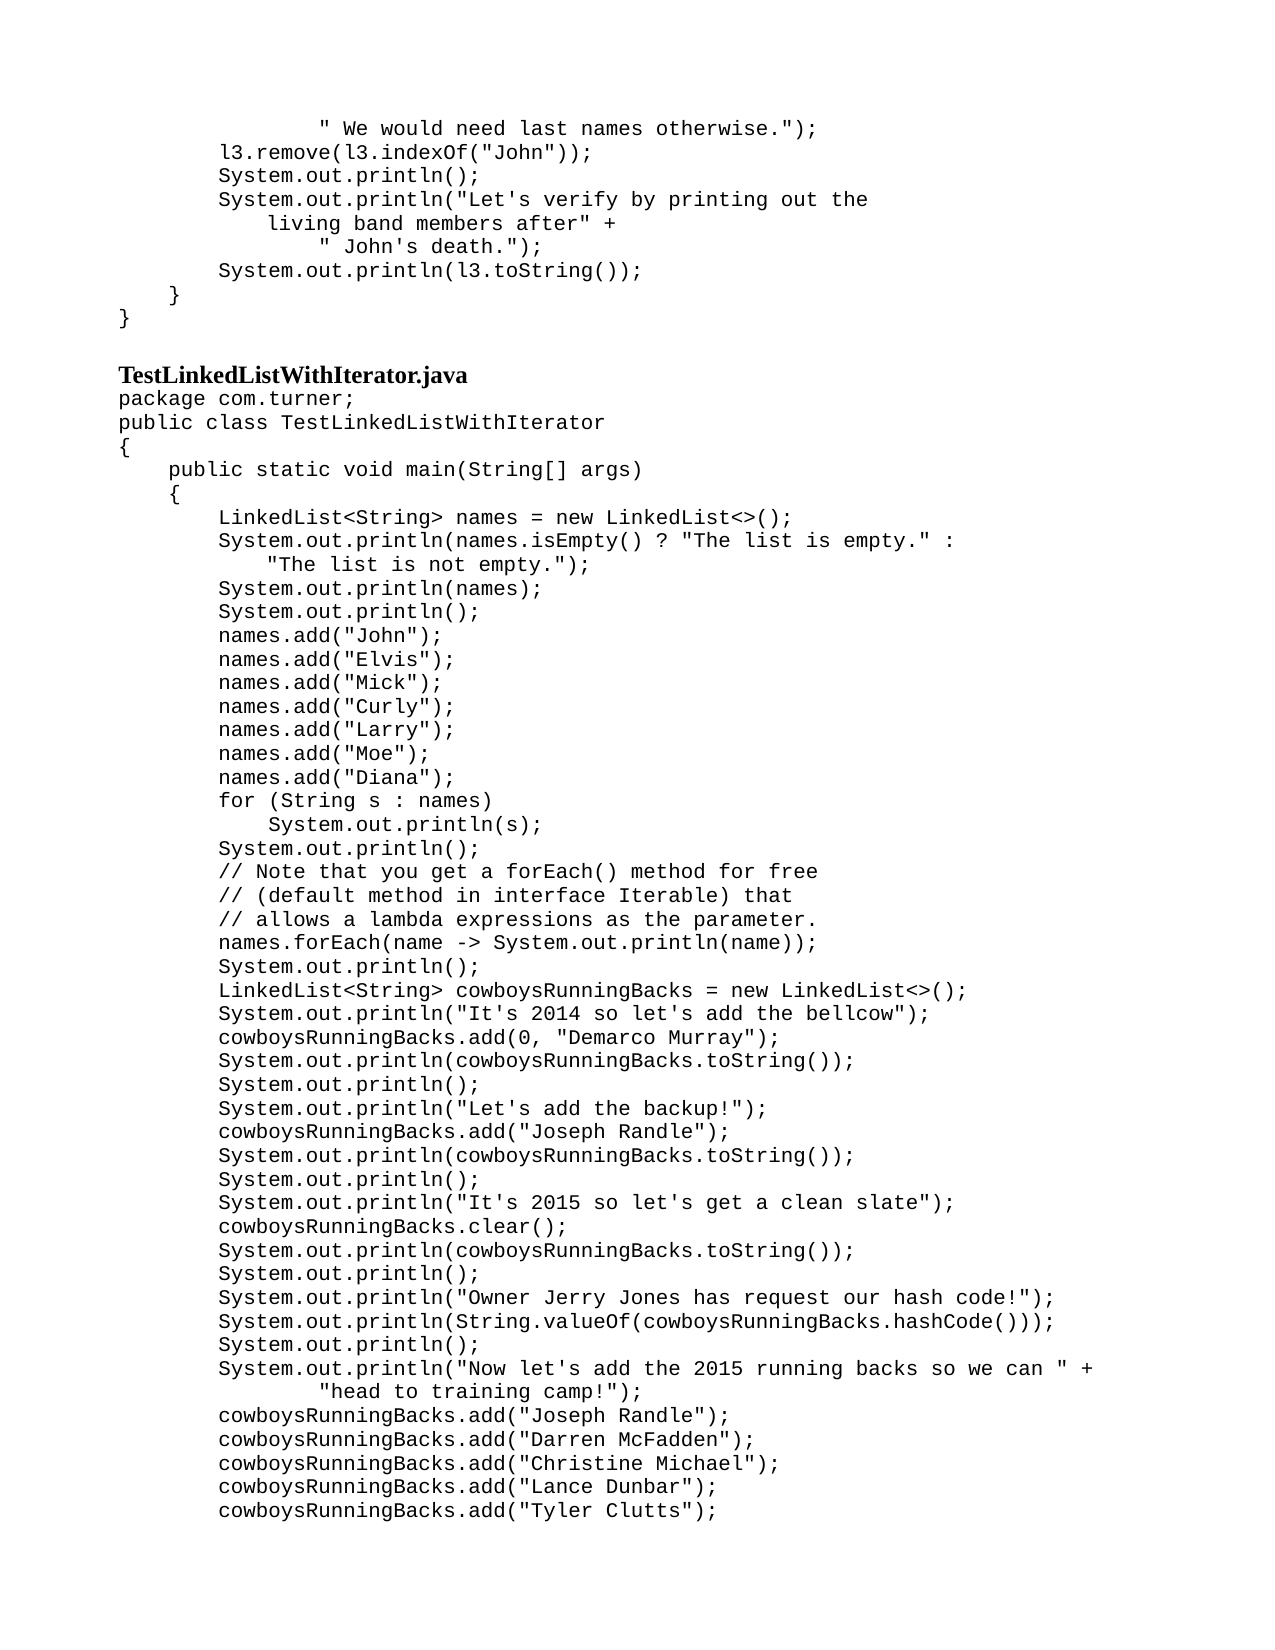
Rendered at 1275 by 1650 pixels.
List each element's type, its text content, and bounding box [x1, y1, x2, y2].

text System.out.println("It's 2014 so let's add the bellcow"); [118, 1003, 1157, 1027]
text names.add("Diana"); [118, 767, 1157, 790]
text // Note that you get a forEach() method for free [118, 861, 1157, 885]
text for (String s : names) [118, 790, 1157, 814]
text " We would need last names otherwise."); [118, 118, 1157, 142]
text // (default method in interface Iterable) that [118, 885, 1157, 909]
text System.out.println(l3.toString()); [118, 260, 1157, 284]
text cowboysRunningBacks.add("Lance Dunbar"); [118, 1476, 1157, 1500]
text System.out.println(); [118, 956, 1157, 979]
text System.out.println(cowboysRunningBacks.toString()); [118, 1240, 1157, 1263]
text System.out.println("Let's add the backup!"); [118, 1098, 1157, 1121]
text System.out.println(); [118, 1263, 1157, 1287]
text cowboysRunningBacks.add("Joseph Randle"); [118, 1405, 1157, 1429]
text " John's death."); [118, 236, 1157, 260]
text package com.turner; [118, 388, 1157, 412]
text System.out.println(cowboysRunningBacks.toString()); [118, 1145, 1157, 1169]
text public static void main(String[] args) [118, 459, 1157, 483]
text { [118, 436, 1157, 459]
text l3.remove(l3.indexOf("John")); [118, 142, 1157, 165]
text System.out.println(cowboysRunningBacks.toString()); [118, 1051, 1157, 1074]
text "head to training camp!"); [118, 1382, 1157, 1405]
text names.forEach(name -> System.out.println(name)); [118, 932, 1157, 956]
text public class TestLinkedListWithIterator [118, 412, 1157, 436]
text } [118, 307, 1157, 331]
text cowboysRunningBacks.add(0, "Demarco Murray"); [118, 1027, 1157, 1051]
text names.add("Moe"); [118, 743, 1157, 767]
text names.add("Elvis"); [118, 648, 1157, 672]
text System.out.println(); [118, 838, 1157, 861]
text System.out.println(); [118, 165, 1157, 189]
text names.add("Mick"); [118, 672, 1157, 696]
text System.out.println("It's 2015 so let's get a clean slate"); [118, 1192, 1157, 1216]
text System.out.println(); [118, 1334, 1157, 1358]
text System.out.println(String.valueOf(cowboysRunningBacks.hashCode())); [118, 1311, 1157, 1334]
text names.add("Curly"); [118, 696, 1157, 719]
text LinkedList<String> cowboysRunningBacks = new LinkedList<>(); [118, 979, 1157, 1003]
text System.out.println(); [118, 601, 1157, 625]
text names.add("John"); [118, 625, 1157, 648]
text System.out.println(s); [118, 814, 1157, 838]
text System.out.println(); [118, 1169, 1157, 1192]
text } [118, 284, 1157, 307]
text System.out.println(); [118, 1074, 1157, 1098]
text System.out.println("Now let's add the 2015 running backs so we can " + [118, 1358, 1157, 1382]
text System.out.println("Owner Jerry Jones has request our hash code!"); [118, 1287, 1157, 1311]
text "The list is not empty."); [118, 554, 1157, 578]
text System.out.println("Let's verify by printing out the [118, 189, 1157, 213]
text cowboysRunningBacks.add("Darren McFadden"); [118, 1429, 1157, 1452]
text { [118, 483, 1157, 507]
text LinkedList<String> names = new LinkedList<>(); [118, 507, 1157, 530]
text System.out.println(names); [118, 578, 1157, 601]
text cowboysRunningBacks.add("Joseph Randle"); [118, 1121, 1157, 1145]
text cowboysRunningBacks.add("Tyler Clutts"); [118, 1500, 1157, 1523]
text cowboysRunningBacks.clear(); [118, 1216, 1157, 1240]
text // allows a lambda expressions as the parameter. [118, 909, 1157, 932]
text names.add("Larry"); [118, 719, 1157, 743]
text living band members after" + [118, 213, 1157, 236]
text cowboysRunningBacks.add("Christine Michael"); [118, 1452, 1157, 1476]
text System.out.println(names.isEmpty() ? "The list is empty." : [118, 530, 1157, 554]
text TestLinkedListWithIterator.java [118, 360, 1157, 388]
